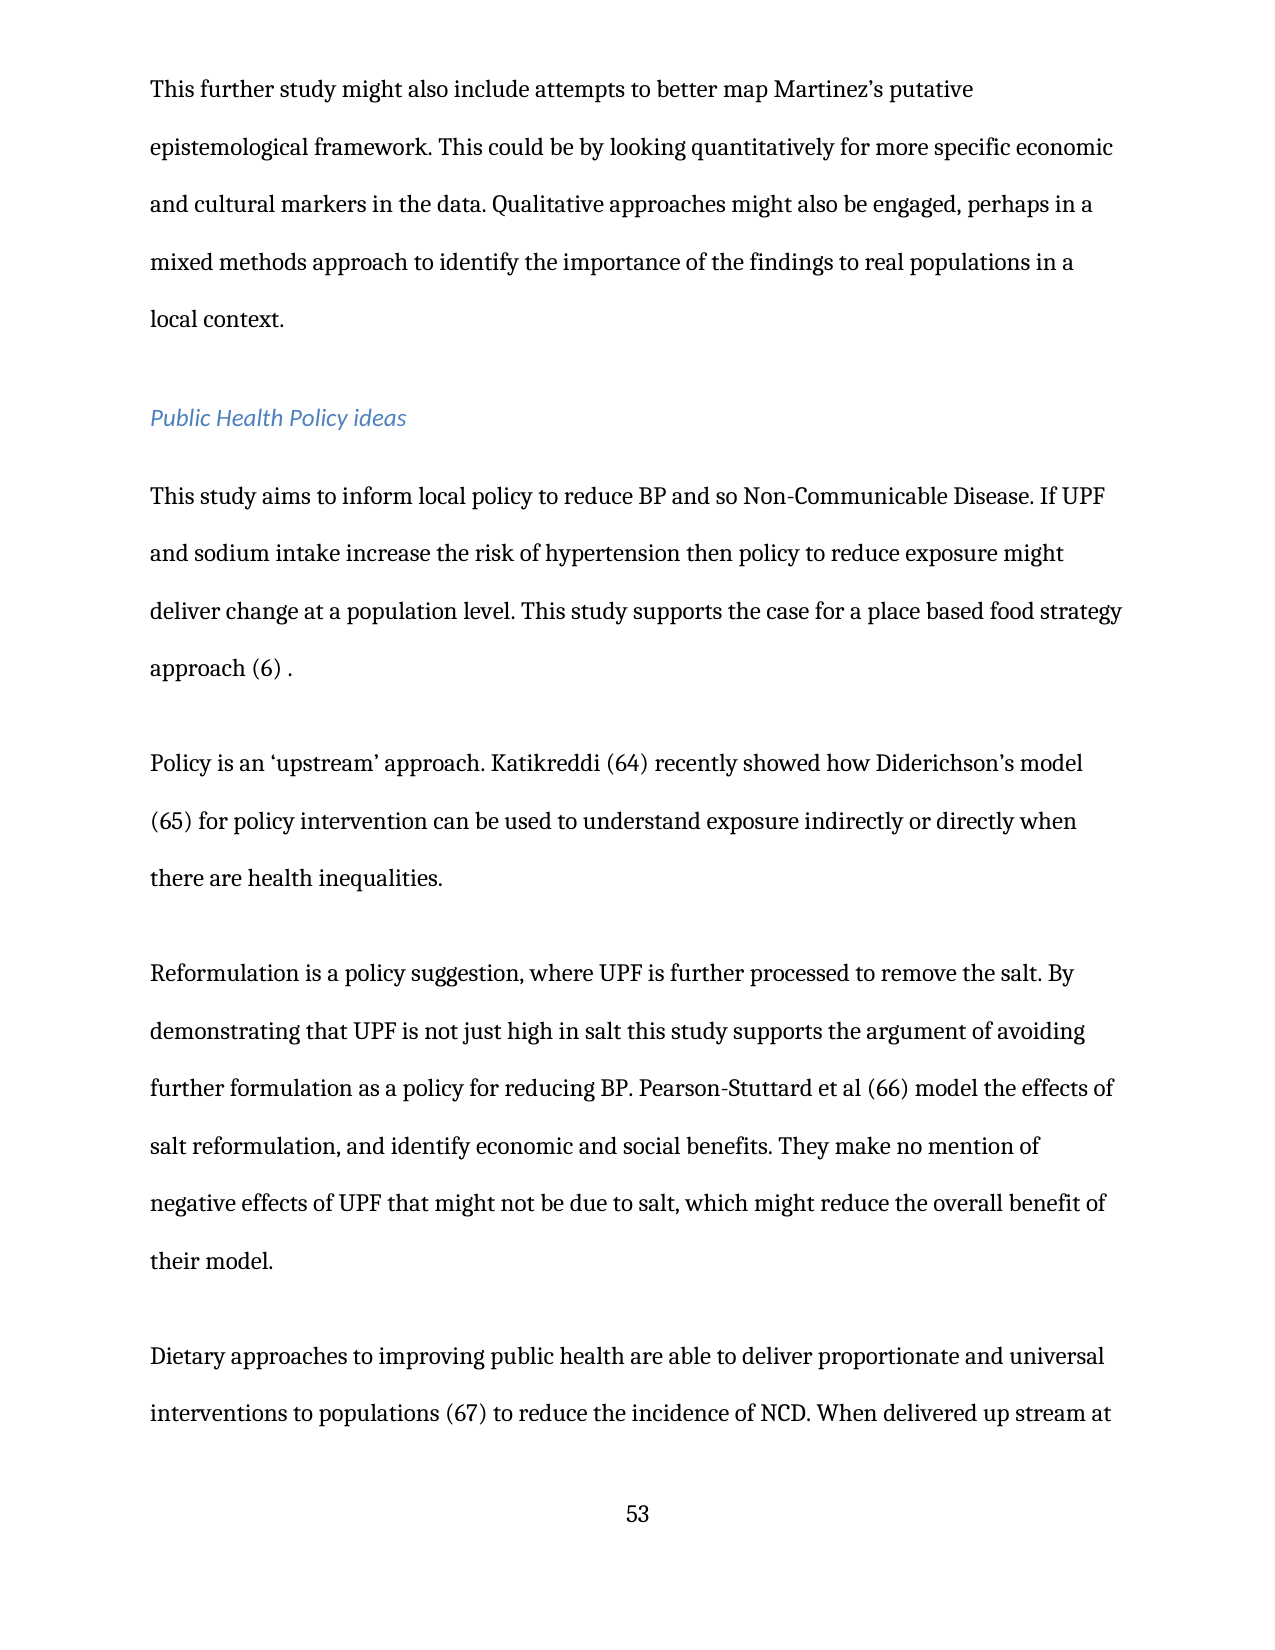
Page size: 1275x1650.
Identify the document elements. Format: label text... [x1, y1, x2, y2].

text Dietary approaches to improving public health are able to deliver proportionate and universal interventions to populations (67) to reduce the incidence of NCD. When delivered up stream at [150, 1342, 1125, 1428]
text This study aims to inform local policy to reduce BP and so Non-Communicable Disease. If UPF and sodium intake increase the risk of hypertension then policy to reduce exposure might deliver change at a population level. This study supports the case for a place based food strategy approach (6) . [150, 482, 1125, 683]
text Policy is an ‘upstream’ approach. Katikreddi (64) recently showed how Diderichson’s model (65) for policy intervention can be used to understand exposure indirectly or directly when there are health inequalities. [150, 749, 1125, 893]
text Reformulation is a policy suggestion, where UPF is further processed to remove the salt. By demonstrating that UPF is not just high in salt this study supports the argument of avoiding further formulation as a policy for reducing BP. Pearson-Stuttard et al (66) model the effects of salt reformulation, and identify economic and social benefits. They make no mention of negative effects of UPF that might not be due to salt, which might reduce the overall benefit of their model. [150, 959, 1125, 1276]
text This further study might also include attempts to better map Martinez’s putative epistemological framework. This could be by looking quantitatively for more specific economic and cultural markers in the data. Qualitative approaches might also be engaged, perhaps in a mixed methods approach to identify the importance of the findings to real populations in a local context. [150, 75, 1125, 334]
subtitle Public Health Policy ideas [150, 402, 1125, 433]
